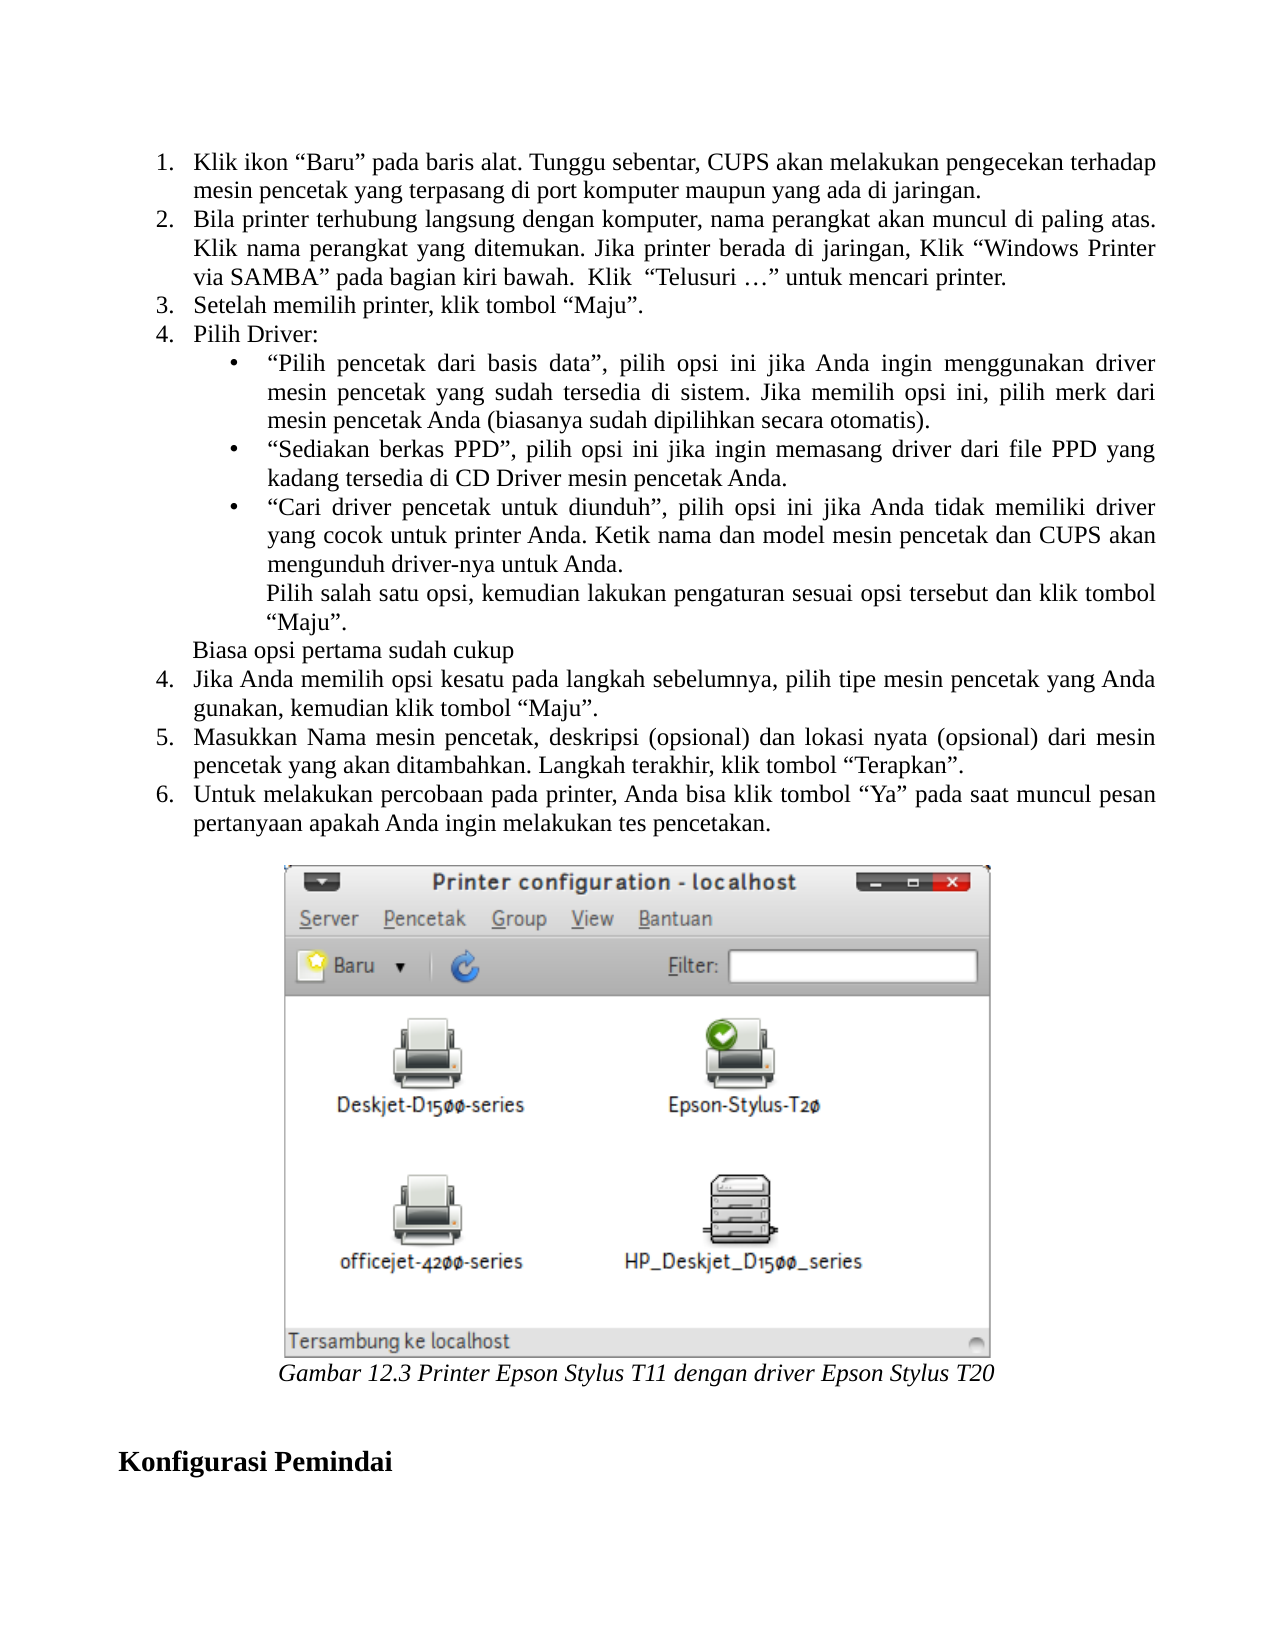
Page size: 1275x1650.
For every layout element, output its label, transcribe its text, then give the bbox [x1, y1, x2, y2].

list Pilih Driver: [156, 319, 1157, 348]
list “Cari driver pencetak untuk diunduh”, pilih opsi ini jika Anda tidak memiliki driver yang cocok untuk printer Anda. Ketik nama dan model mesin pencetak dan CUPS akan mengunduh driver-nya untuk Anda. [229, 492, 1157, 578]
list Jika Anda memilih opsi kesatu pada langkah sebelumnya, pilih tipe mesin pencetak yang Anda gunakan, kemudian klik tombol “Maju”. [156, 664, 1157, 722]
list Klik ikon “Baru” pada baris alat. Tunggu sebentar, CUPS akan melakukan pengecekan terhadap mesin pencetak yang terpasang di port komputer maupun yang ada di jaringan. [156, 147, 1157, 204]
list “Sediakan berkas PPD”, pilih opsi ini jika ingin memasang driver dari file PPD yang kadang tersedia di CD Driver mesin pencetak Anda. [229, 434, 1157, 492]
list Untuk melakukan percobaan pada printer, Anda bisa klik tombol “Ya” pada saat muncul pesan pertanyaan apakah Anda ingin melakukan tes pencetakan. [156, 779, 1157, 837]
list Bila printer terhubung langsung dengan komputer, nama perangkat akan muncul di paling atas. Klik nama perangkat yang ditemukan. Jika printer berada di jaringan, Klik “Windows Printer via SAMBA” pada bagian kiri bawah. Klik “Telusuri …” untuk mencari printer. [156, 204, 1157, 291]
list “Pilih pencetak dari basis data”, pilih opsi ini jika Anda ingin menggunakan driver mesin pencetak yang sudah tersedia di sistem. Jika memilih opsi ini, pilih merk dari mesin pencetak Anda (biasanya sudah dipilihkan secara otomatis). [229, 348, 1157, 434]
text Konfigurasi Pemindai [118, 1444, 1157, 1478]
text Gambar 12.3 Printer Epson Stylus T11 dengan driver Epson Stylus T20 [118, 1358, 1157, 1387]
list Masukkan Nama mesin pencetak, deskripsi (opsional) dan lokasi nyata (opsional) dari mesin pencetak yang akan ditambahkan. Langkah terakhir, klik tombol “Terapkan”. [156, 722, 1157, 779]
text Biasa opsi pertama sudah cukup [118, 636, 1157, 664]
text Pilih salah satu opsi, kemudian lakukan pengaturan sesuai opsi tersebut dan klik tombol “Maju”. [266, 578, 1157, 636]
picture [284, 865, 991, 1358]
list Setelah memilih printer, klik tombol “Maju”. [156, 291, 1157, 319]
